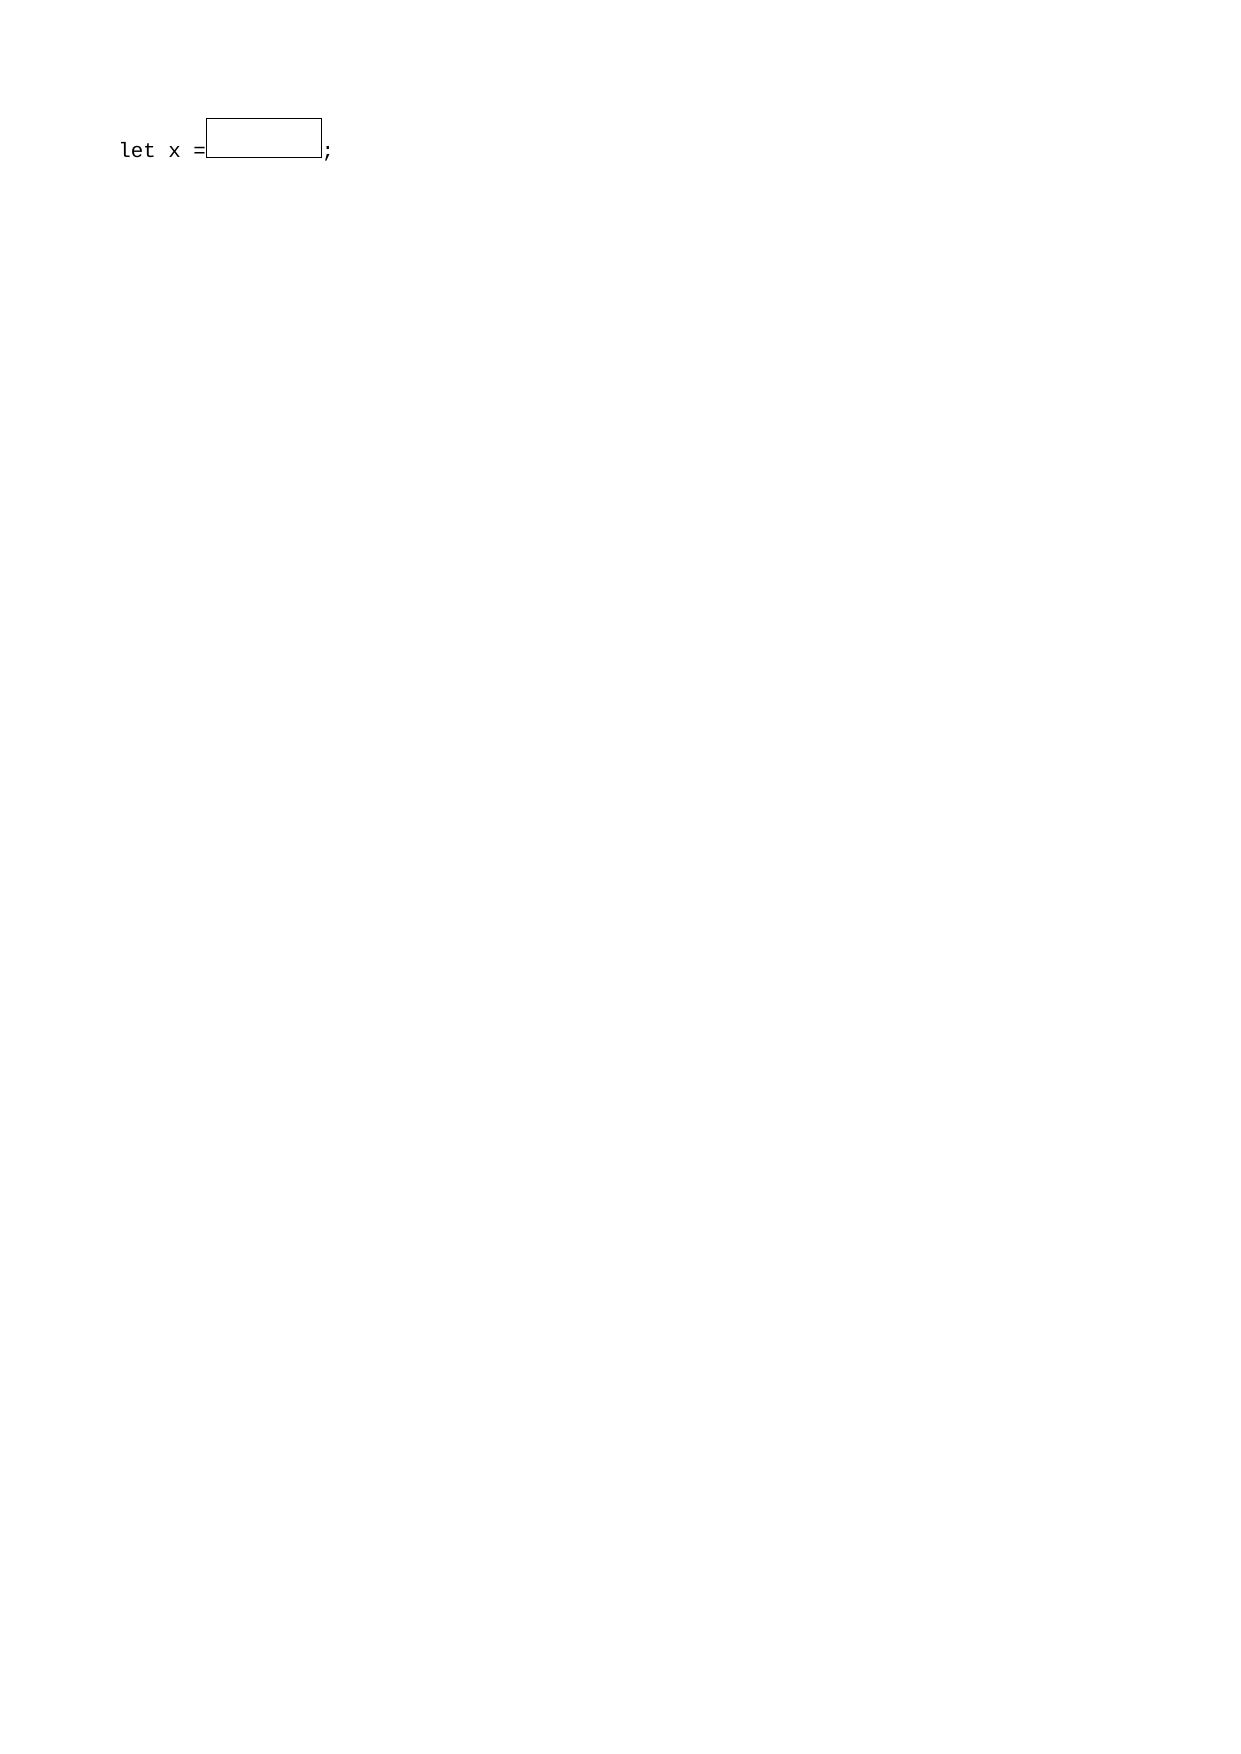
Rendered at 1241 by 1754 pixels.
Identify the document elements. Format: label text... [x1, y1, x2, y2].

text let ​​x =; [118, 118, 1122, 163]
